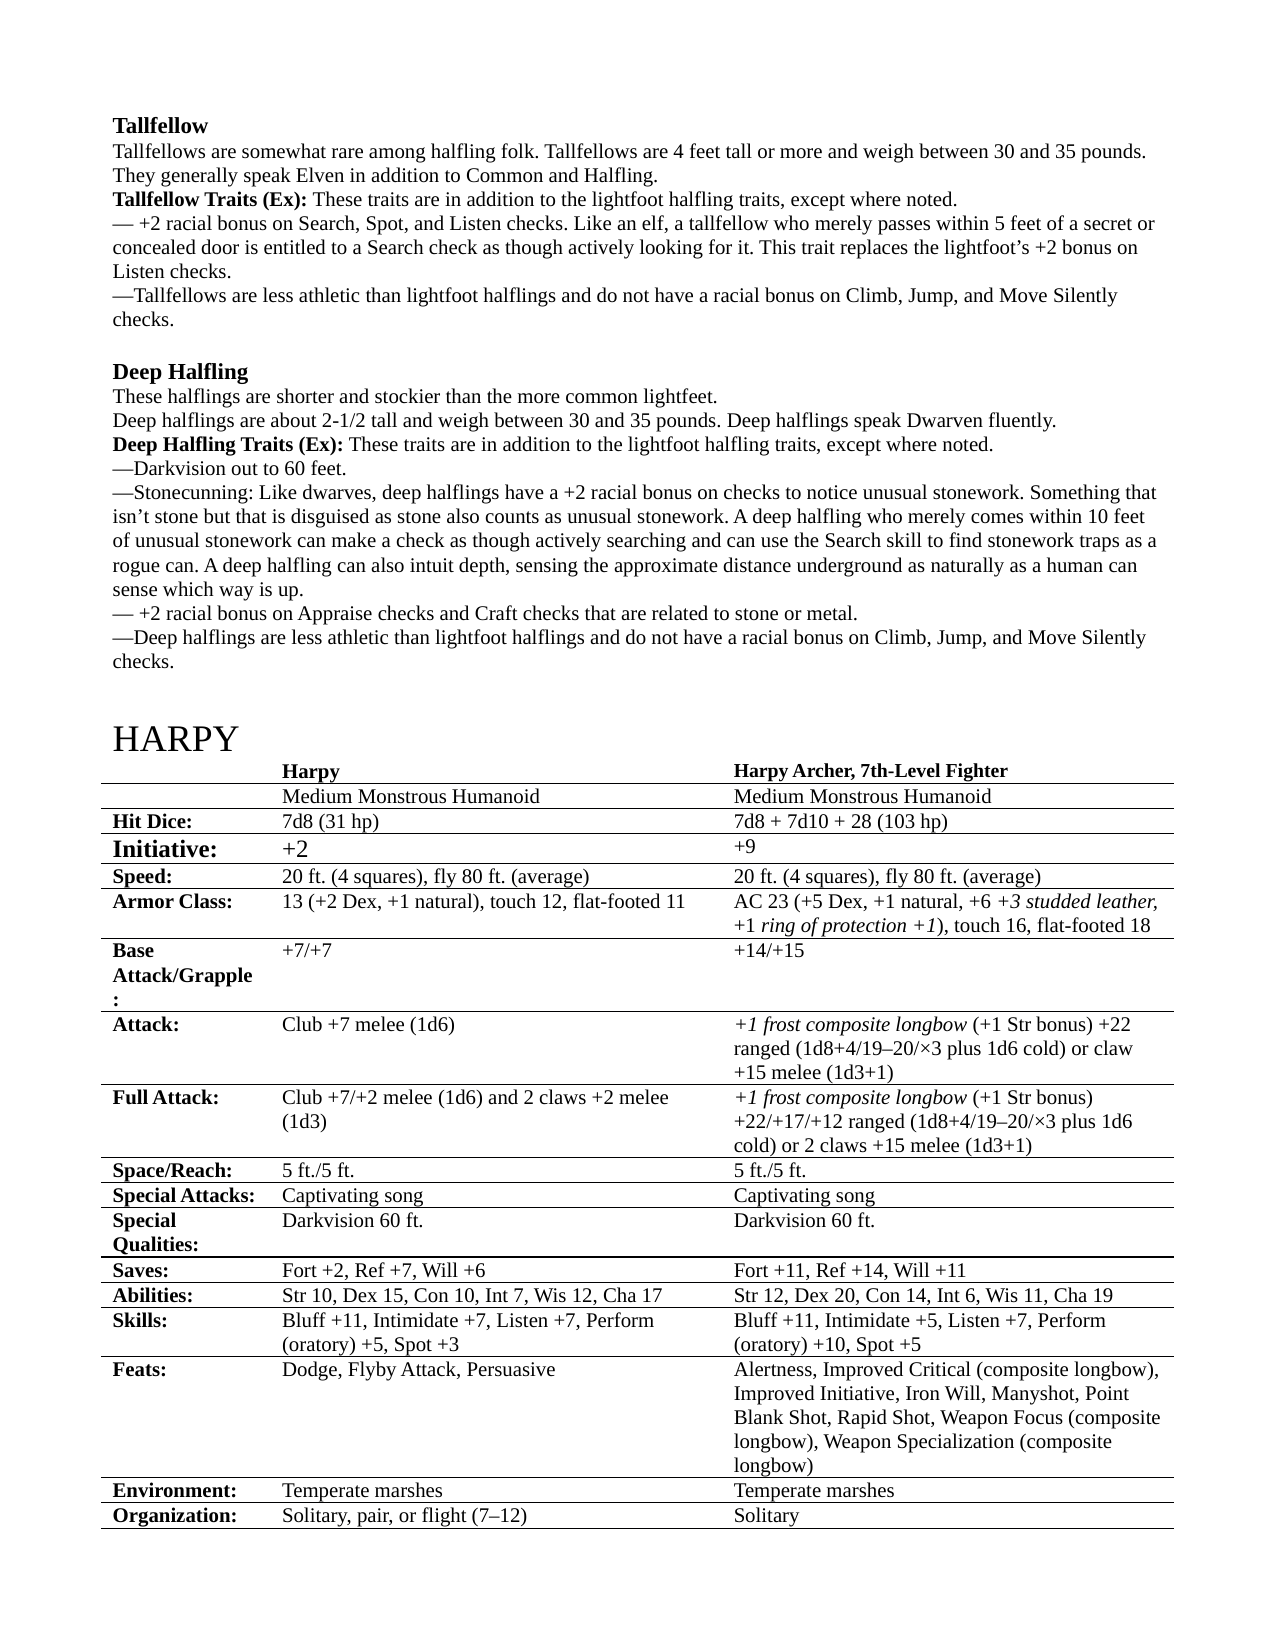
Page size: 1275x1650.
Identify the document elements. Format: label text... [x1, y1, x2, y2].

table_cell Abilities: [101, 1283, 271, 1307]
table_cell AC 23 (+5 Dex, +1 natural, +6 +3 studded leather, +1 ring of protection +1), touch 16, flat-footed 18 [722, 889, 1174, 937]
table_cell Bluff +11, Intimidate +5, Listen +7, Perform (oratory) +10, Spot +5 [722, 1308, 1174, 1356]
table_cell Saves: [101, 1258, 271, 1282]
text —Tallfellows are less athletic than lightfoot halflings and do not have a racial bonus on Climb, Jump, and Move Silently checks. [112, 283, 1162, 331]
table_cell Full Attack: [101, 1085, 271, 1157]
text These halflings are shorter and stockier than the more common lightfeet. [112, 384, 1162, 408]
table_cell Fort +2, Ref +7, Will +6 [271, 1258, 722, 1282]
table_cell Club +7 melee (1d6) [271, 1012, 722, 1084]
subtitle Tallfellow [112, 112, 1162, 139]
table_cell Space/Reach: [101, 1158, 271, 1182]
text —Stonecunning: Like dwarves, deep halflings have a +2 racial bonus on checks to notice unusual stonework. Something that isn’t stone but that is disguised as stone also counts as unusual stonework. A deep halfling who merely comes within 10 feet of unusual stonework can make a check as though actively searching and can use the Search skill to find stonework traps as a rogue can. A deep halfling can also intuit depth, sensing the approximate distance underground as naturally as a human can sense which way is up. [112, 480, 1162, 601]
table_cell Special Attacks: [101, 1183, 271, 1207]
table_cell 20 ft. (4 squares), fly 80 ft. (average) [271, 864, 722, 888]
text Deep halflings are about 2-1/2 tall and weigh between 30 and 35 pounds. Deep halflings speak Dwarven fluently. [112, 408, 1162, 432]
table_cell 13 (+2 Dex, +1 natural), touch 12, flat-footed 11 [271, 889, 722, 937]
table_header Harpy Archer, 7th-Level Fighter [722, 759, 1174, 783]
table_cell Str 10, Dex 15, Con 10, Int 7, Wis 12, Cha 17 [271, 1283, 722, 1307]
table_cell 7d8 (31 hp) [271, 809, 722, 833]
table_cell +9 [722, 834, 1174, 863]
table_cell Temperate marshes [722, 1478, 1174, 1502]
table_cell Attack: [101, 1012, 271, 1084]
table_cell +1 frost composite longbow (+1 Str bonus) +22/+17/+12 ranged (1d8+4/19–20/×3 plus 1d6 cold) or 2 claws +15 melee (1d3+1) [722, 1085, 1174, 1157]
table_cell Speed: [101, 864, 271, 888]
table_cell Armor Class: [101, 889, 271, 937]
table_cell Environment: [101, 1478, 271, 1502]
text — +2 racial bonus on Appraise checks and Craft checks that are related to stone or metal. [112, 601, 1162, 625]
table_cell Skills: [101, 1308, 271, 1356]
text — +2 racial bonus on Search, Spot, and Listen checks. Like an elf, a tallfellow who merely passes within 5 feet of a secret or concealed door is entitled to a Search check as though actively looking for it. This trait replaces the lightfoot’s +2 bonus on Listen checks. [112, 211, 1162, 283]
table_cell [101, 784, 271, 808]
text Tallfellows are somewhat rare among halfling folk. Tallfellows are 4 feet tall or more and weigh between 30 and 35 pounds. They generally speak Elven in addition to Common and Halfling. [112, 139, 1162, 187]
table_cell Medium Monstrous Humanoid [271, 784, 722, 808]
table_cell Special Qualities: [101, 1208, 271, 1256]
table_cell Captivating song [722, 1183, 1174, 1207]
table_cell Dodge, Flyby Attack, Persuasive [271, 1357, 722, 1477]
table_cell Solitary, pair, or flight (7–12) [271, 1503, 722, 1527]
table_header [101, 759, 271, 783]
subtitle Deep Halfling [112, 358, 1162, 384]
table_cell Club +7/+2 melee (1d6) and 2 claws +2 melee (1d3) [271, 1085, 722, 1157]
text Deep Halfling Traits (Ex): These traits are in addition to the lightfoot halfling traits, except where noted. [112, 432, 1162, 456]
table_cell Solitary [722, 1503, 1174, 1527]
table_cell Darkvision 60 ft. [722, 1208, 1174, 1256]
table_cell Captivating song [271, 1183, 722, 1207]
table_cell +14/+15 [722, 939, 1174, 1011]
table_cell +1 frost composite longbow (+1 Str bonus) +22 ranged (1d8+4/19–20/×3 plus 1d6 cold) or claw +15 melee (1d3+1) [722, 1012, 1174, 1084]
table_cell Fort +11, Ref +14, Will +11 [722, 1258, 1174, 1282]
text —Deep halflings are less athletic than lightfoot halflings and do not have a racial bonus on Climb, Jump, and Move Silently checks. [112, 625, 1162, 673]
table_header Harpy [271, 759, 722, 783]
table_cell +7/+7 [271, 939, 722, 1011]
table_cell 5 ft./5 ft. [271, 1158, 722, 1182]
table_cell Bluff +11, Intimidate +7, Listen +7, Perform (oratory) +5, Spot +3 [271, 1308, 722, 1356]
text —Darkvision out to 60 feet. [112, 456, 1162, 480]
text Tallfellow Traits (Ex): These traits are in addition to the lightfoot halfling traits, except where noted. [112, 187, 1162, 211]
table_cell Base Attack/Grapple: [101, 939, 271, 1011]
text HARPY [112, 716, 1162, 759]
table_cell Temperate marshes [271, 1478, 722, 1502]
table_cell Alertness, Improved Critical (composite longbow), Improved Initiative, Iron Will, Manyshot, Point Blank Shot, Rapid Shot, Weapon Focus (composite longbow), Weapon Specialization (composite longbow) [722, 1357, 1174, 1477]
table_cell Darkvision 60 ft. [271, 1208, 722, 1256]
table_cell Hit Dice: [101, 809, 271, 833]
table_cell 7d8 + 7d10 + 28 (103 hp) [722, 809, 1174, 833]
table_cell Initiative: [101, 834, 271, 863]
table_cell +2 [271, 834, 722, 863]
table_cell Str 12, Dex 20, Con 14, Int 6, Wis 11, Cha 19 [722, 1283, 1174, 1307]
table_cell Medium Monstrous Humanoid [722, 784, 1174, 808]
table_cell 20 ft. (4 squares), fly 80 ft. (average) [722, 864, 1174, 888]
table_cell Organization: [101, 1503, 271, 1527]
table_cell 5 ft./5 ft. [722, 1158, 1174, 1182]
table_cell Feats: [101, 1357, 271, 1477]
